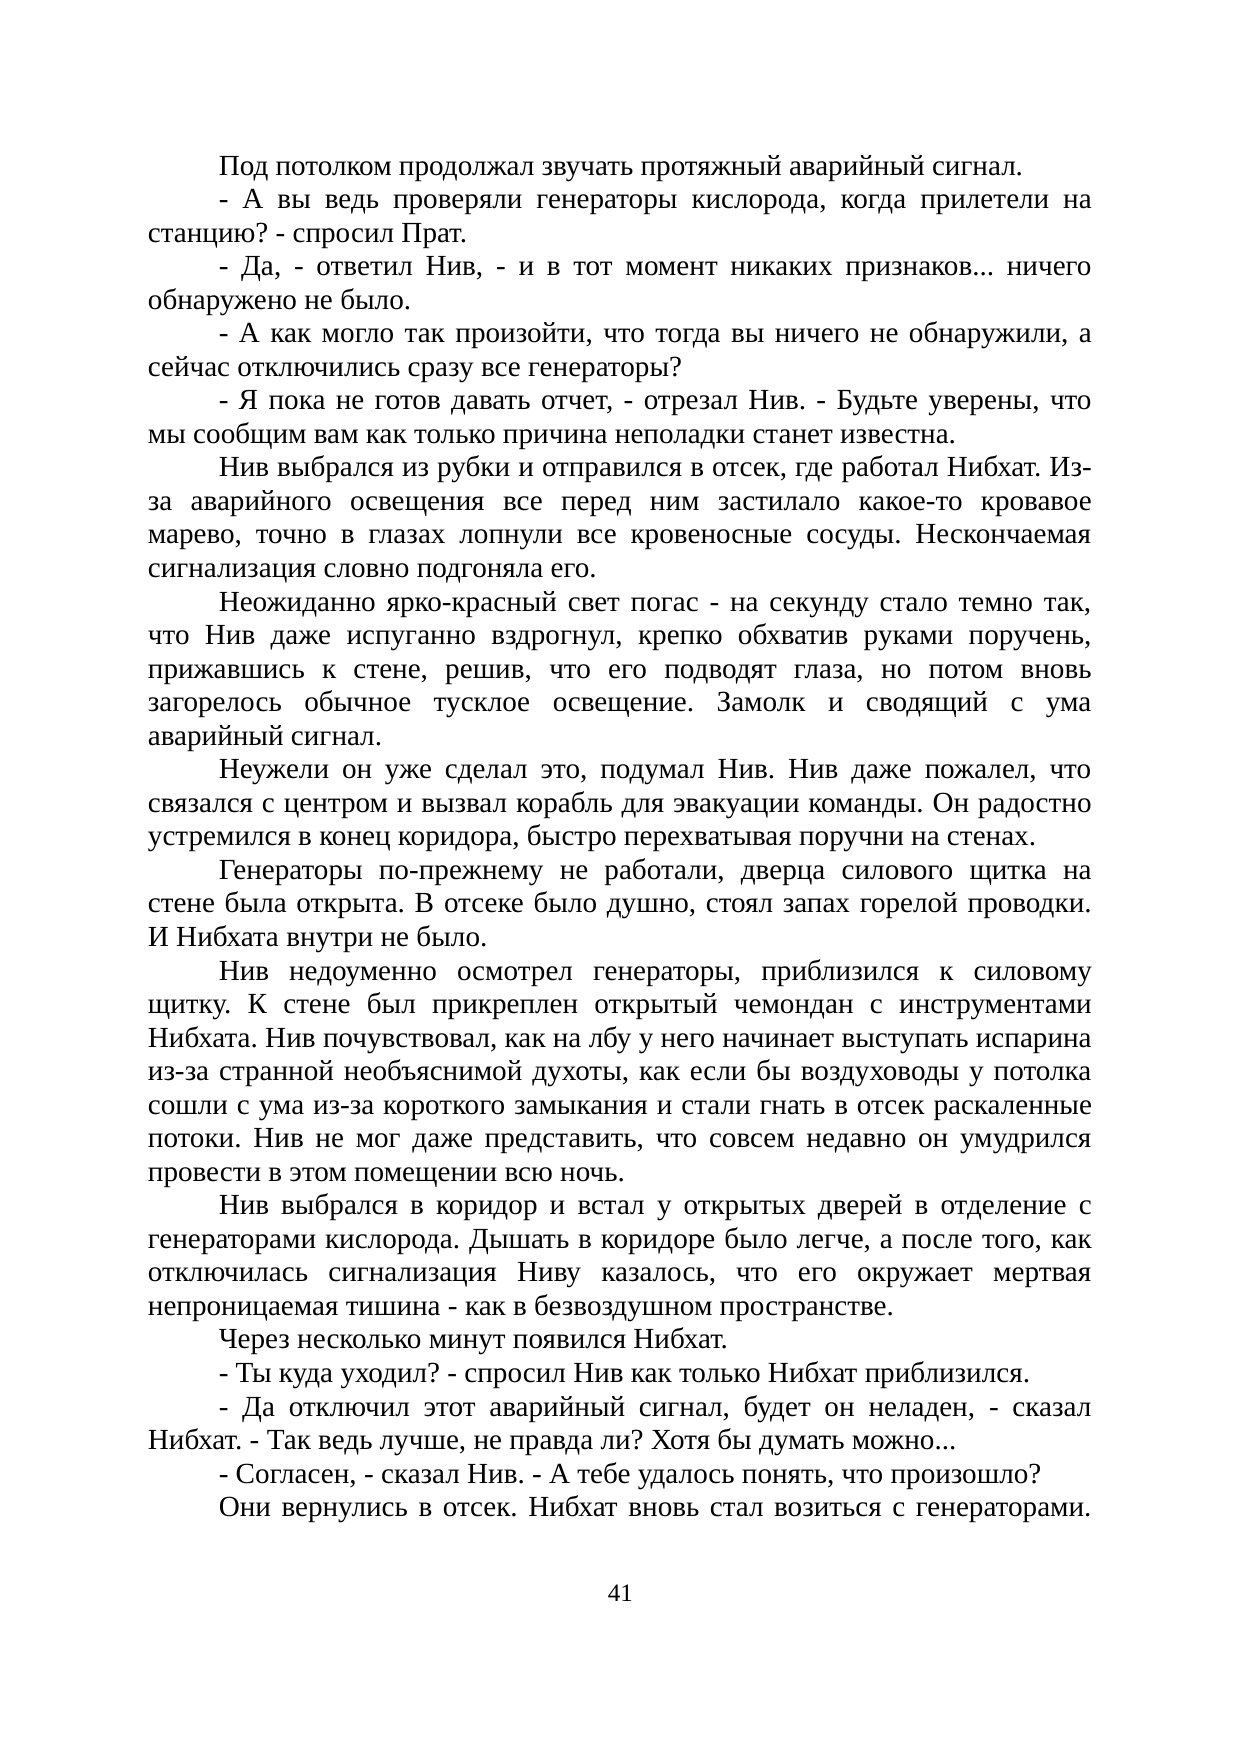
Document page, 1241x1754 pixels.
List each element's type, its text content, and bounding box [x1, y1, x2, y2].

text - Согласен, - сказал Нив. - А тебе удалось понять, что произошло? [148, 1456, 1093, 1489]
text - А как могло так произойти, что тогда вы ничего не обнаружили, а сейчас отключились сразу все генераторы? [148, 315, 1093, 382]
text Нив недоуменно осмотрел генераторы, приблизился к силовому щитку. К стене был прикреплен открытый чемондан с инструментами Нибхата. Нив почувствовал, как на лбу у него начинает выступать испарина из-за странной необъяснимой духоты, как если бы воздуховоды у потолка сошли с ума из-за короткого замыкания и стали гнать в отсек раскаленные потоки. Нив не мог даже представить, что совсем недавно он умудрился провести в этом помещении всю ночь. [148, 953, 1093, 1187]
text - Да, - ответил Нив, - и в тот момент никаких признаков... ничего обнаружено не было. [148, 248, 1093, 315]
text Через несколько минут появился Нибхат. [148, 1322, 1093, 1355]
text Неужели он уже сделал это, подумал Нив. Нив даже пожалел, что связался с центром и вызвал корабль для эвакуации команды. Он радостно устремился в конец коридора, быстро перехватывая поручни на стенах. [148, 751, 1093, 852]
text Под потолком продолжал звучать протяжный аварийный сигнал. [148, 148, 1093, 181]
text Нив выбрался в коридор и встал у открытых дверей в отделение с генераторами кислорода. Дышать в коридоре было легче, а после того, как отключилась сигнализация Ниву казалось, что его окружает мертвая непроницаемая тишина - как в безвоздушном пространстве. [148, 1187, 1093, 1322]
text Неожиданно ярко-красный свет погас - на секунду стало темно так, что Нив даже испуганно вздрогнул, крепко обхватив руками поручень, прижавшись к стене, решив, что его подводят глаза, но потом вновь загорелось обычное тусклое освещение. Замолк и сводящий с ума аварийный сигнал. [148, 584, 1093, 751]
text Они вернулись в отсек. Нибхат вновь стал возиться с генераторами. [148, 1489, 1093, 1523]
text Генераторы по-прежнему не работали, дверца силового щитка на стене была открыта. В отсеке было душно, стоял запах горелой проводки. И Нибхата внутри не было. [148, 852, 1093, 953]
text - А вы ведь проверяли генераторы кислорода, когда прилетели на станцию? - спросил Прат. [148, 181, 1093, 248]
text - Я пока не готов давать отчет, - отрезал Нив. - Будьте уверены, что мы сообщим вам как только причина неполадки станет известна. [148, 382, 1093, 449]
text - Ты куда уходил? - спросил Нив как только Нибхат приблизился. [148, 1355, 1093, 1389]
text Нив выбрался из рубки и отправился в отсек, где работал Нибхат. Из-за аварийного освещения все перед ним застилало какое-то кровавое марево, точно в глазах лопнули все кровеносные сосуды. Нескончаемая сигнализация словно подгоняла его. [148, 449, 1093, 584]
text - Да отключил этот аварийный сигнал, будет он неладен, - сказал Нибхат. - Так ведь лучше, не правда ли? Хотя бы думать можно... [148, 1389, 1093, 1456]
